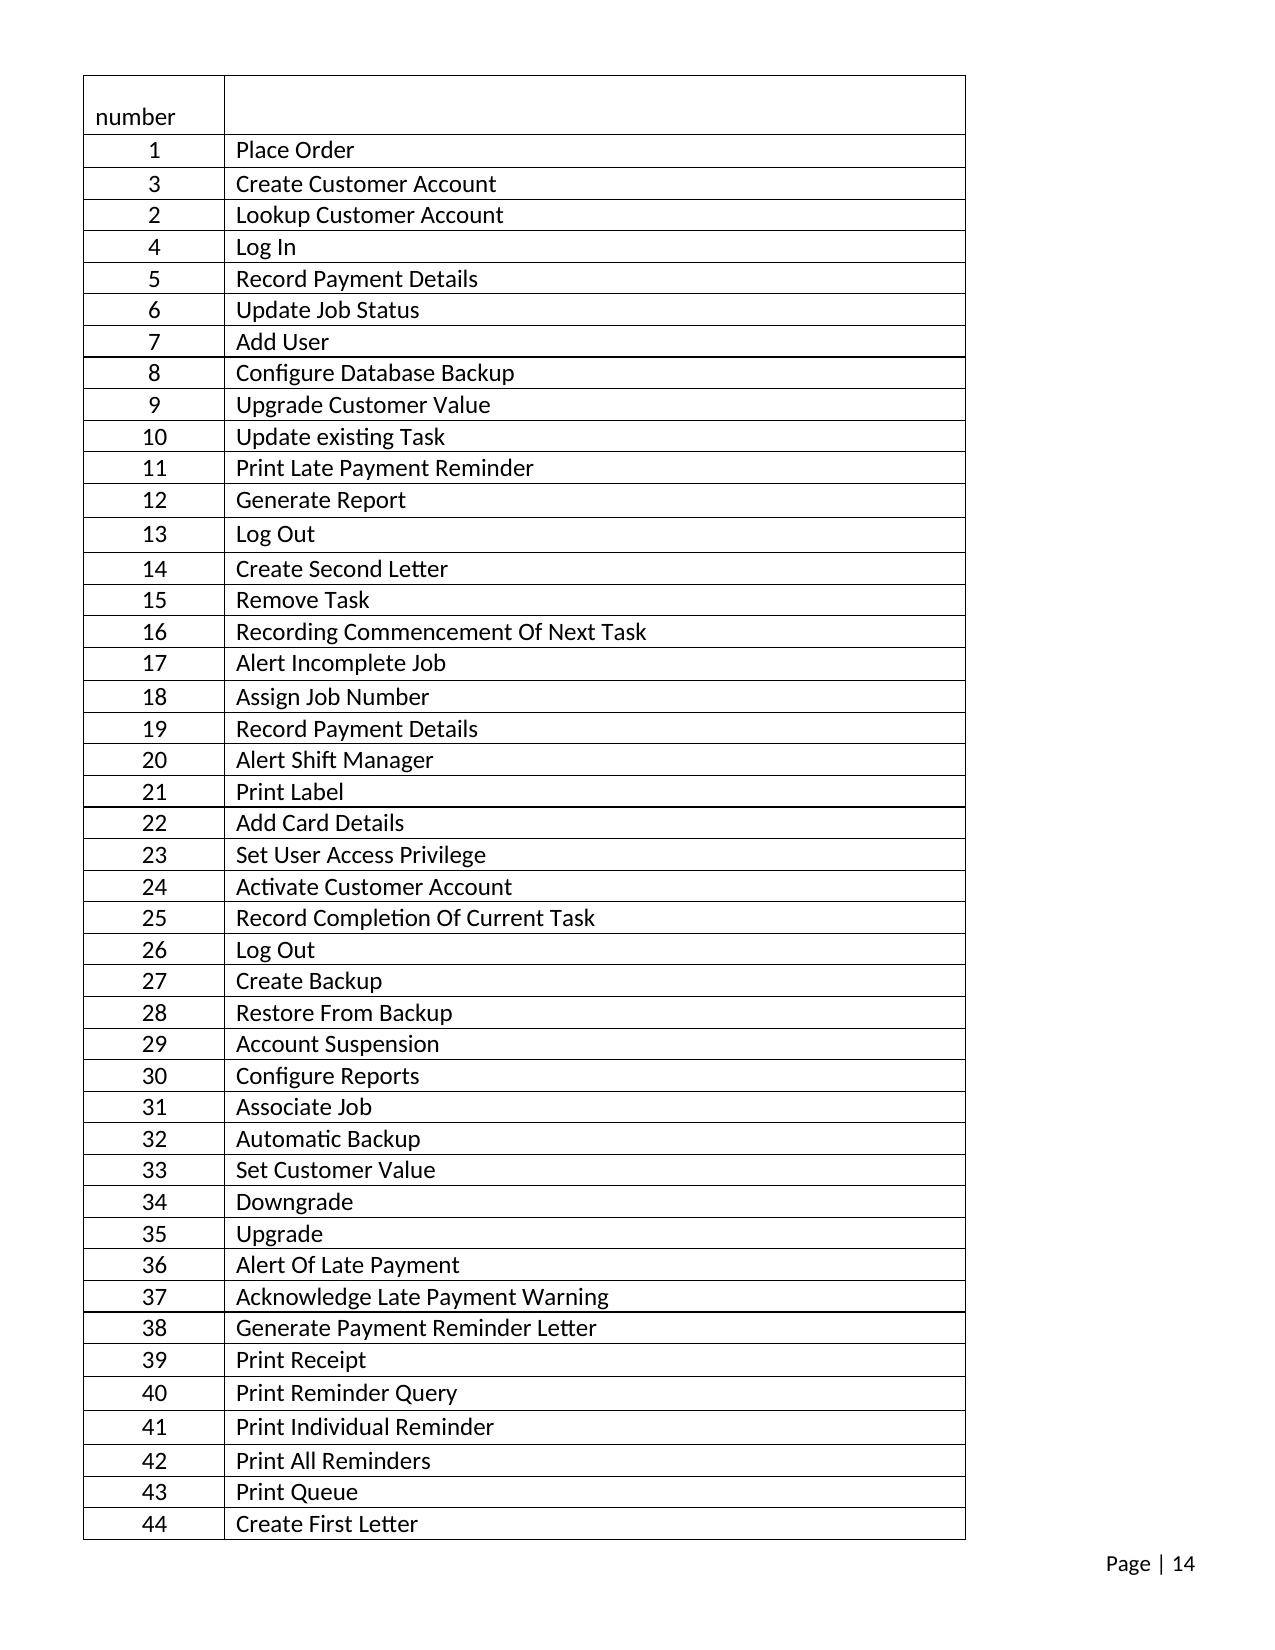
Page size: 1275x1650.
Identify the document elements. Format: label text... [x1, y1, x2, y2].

table_cell 42 [84, 1445, 224, 1476]
table_cell 8 [84, 358, 224, 388]
table_cell Recording Commencement Of Next Task [225, 616, 965, 647]
table_cell 32 [84, 1123, 224, 1154]
table_cell 20 [84, 744, 224, 775]
table_cell 34 [84, 1186, 224, 1217]
table_cell 43 [84, 1477, 224, 1507]
table_cell Add Card Details [225, 808, 965, 838]
table_cell 18 [84, 681, 224, 712]
table_cell 1 [84, 135, 224, 167]
table_cell Create First Letter [225, 1508, 965, 1539]
table_cell 4 [84, 231, 224, 262]
table_cell 11 [84, 452, 224, 483]
table_cell Print Queue [225, 1477, 965, 1507]
table_cell 26 [84, 934, 224, 964]
table_cell Configure Database Backup [225, 358, 965, 388]
table_cell Alert Incomplete Job [225, 648, 965, 680]
table_cell 35 [84, 1218, 224, 1248]
table_cell 27 [84, 965, 224, 996]
table_cell 25 [84, 902, 224, 933]
table_cell Set Customer Value [225, 1155, 965, 1185]
table_cell 36 [84, 1249, 224, 1280]
table_cell Downgrade [225, 1186, 965, 1217]
table_cell Acknowledge Late Payment Warning [225, 1281, 965, 1311]
table_cell 3 [84, 168, 224, 199]
table_cell Upgrade Customer Value [225, 389, 965, 419]
table_cell Associate Job [225, 1092, 965, 1122]
table_cell 38 [84, 1313, 224, 1343]
table_cell 29 [84, 1029, 224, 1059]
table_cell Configure Reports [225, 1060, 965, 1091]
table_cell 6 [84, 294, 224, 325]
table_cell Record Completion Of Current Task [225, 902, 965, 933]
table_cell 5 [84, 263, 224, 293]
table_cell Log In [225, 231, 965, 262]
table_cell Generate Payment Reminder Letter [225, 1313, 965, 1343]
table_cell 28 [84, 997, 224, 1027]
table_cell Activate Customer Account [225, 871, 965, 901]
table_cell 40 [84, 1377, 224, 1410]
table_cell Restore From Backup [225, 997, 965, 1027]
table_cell Place Order [225, 135, 965, 167]
table_cell 24 [84, 871, 224, 901]
table_cell Print Label [225, 776, 965, 806]
table_cell 21 [84, 776, 224, 806]
table_cell Log Out [225, 934, 965, 964]
table_header number [84, 76, 224, 133]
table_cell Create Customer Account [225, 168, 965, 199]
table_cell Account Suspension [225, 1029, 965, 1059]
table_cell Alert Of Late Payment [225, 1249, 965, 1280]
table_cell Update Job Status [225, 294, 965, 325]
table_cell Generate Report [225, 484, 965, 517]
table_cell 23 [84, 839, 224, 869]
table_cell Update existing Task [225, 421, 965, 451]
table_cell Print Late Payment Reminder [225, 452, 965, 483]
table_cell Print Individual Reminder [225, 1411, 965, 1444]
table_cell 37 [84, 1281, 224, 1311]
table_cell 10 [84, 421, 224, 451]
table_cell 2 [84, 200, 224, 230]
table_cell Lookup Customer Account [225, 200, 965, 230]
table_header [225, 76, 965, 133]
table_cell Remove Task [225, 585, 965, 615]
table_cell Record Payment Details [225, 713, 965, 743]
table_cell 12 [84, 484, 224, 517]
table_cell 19 [84, 713, 224, 743]
table_cell Add User [225, 326, 965, 356]
table_cell 41 [84, 1411, 224, 1444]
table_cell Create Backup [225, 965, 965, 996]
table_cell Assign Job Number [225, 681, 965, 712]
table_cell 16 [84, 616, 224, 647]
table_cell Alert Shift Manager [225, 744, 965, 775]
table_cell 33 [84, 1155, 224, 1185]
table_cell 17 [84, 648, 224, 680]
table_cell Create Second Letter [225, 553, 965, 583]
table_cell Upgrade [225, 1218, 965, 1248]
table_cell 7 [84, 326, 224, 356]
table_cell Log Out [225, 518, 965, 552]
table_cell 13 [84, 518, 224, 552]
table_cell Print All Reminders [225, 1445, 965, 1476]
table_cell 14 [84, 553, 224, 583]
table_cell Print Receipt [225, 1344, 965, 1376]
table_cell Record Payment Details [225, 263, 965, 293]
table_cell 44 [84, 1508, 224, 1539]
table_cell 9 [84, 389, 224, 419]
table_cell 39 [84, 1344, 224, 1376]
table_cell 22 [84, 808, 224, 838]
table_cell Set User Access Privilege [225, 839, 965, 869]
table_cell 15 [84, 585, 224, 615]
table_cell Print Reminder Query [225, 1377, 965, 1410]
table_cell 30 [84, 1060, 224, 1091]
table_cell 31 [84, 1092, 224, 1122]
table_cell Automatic Backup [225, 1123, 965, 1154]
